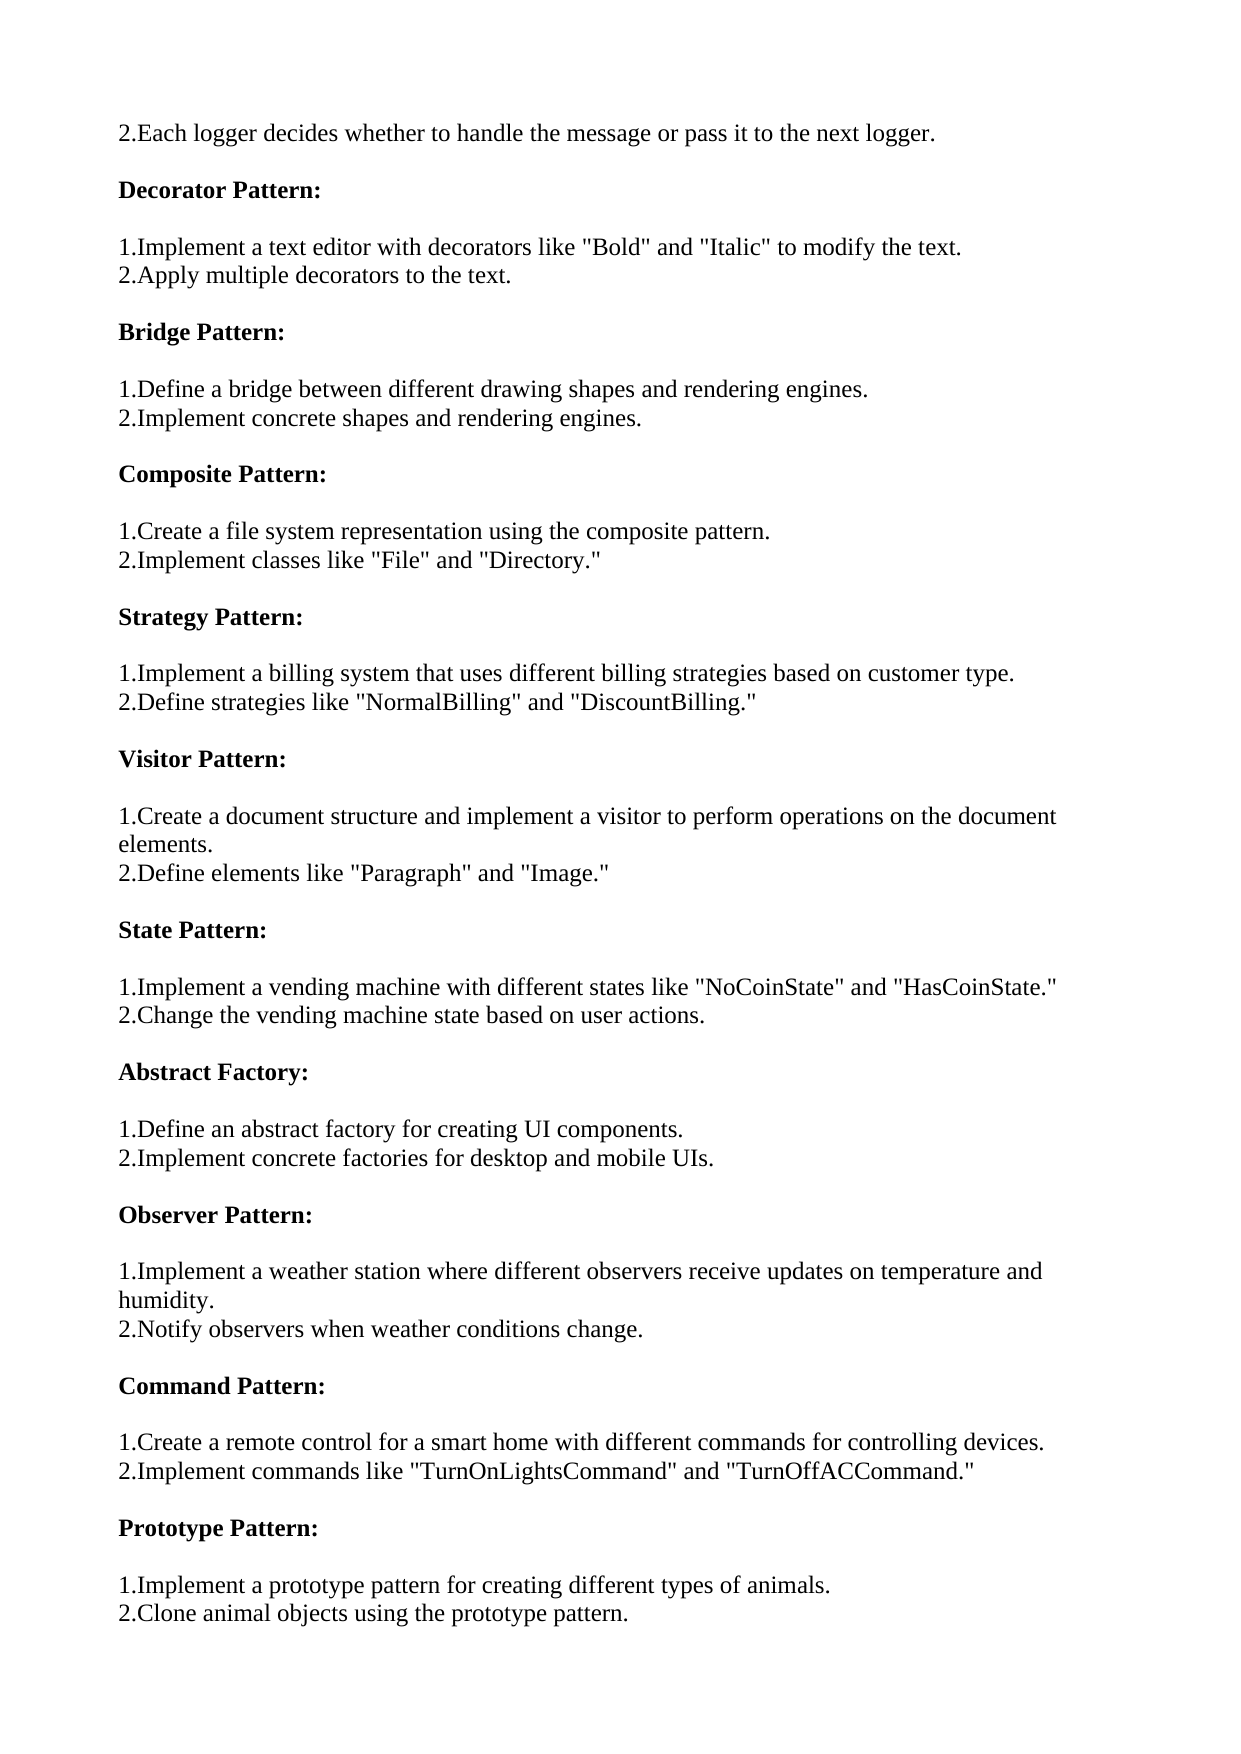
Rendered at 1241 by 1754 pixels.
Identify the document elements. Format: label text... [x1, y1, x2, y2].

text State Pattern: [118, 915, 1122, 944]
text Abstract Factory: [118, 1057, 1122, 1086]
text 1.Implement a prototype pattern for creating different types of animals. [118, 1570, 1122, 1598]
text 1.Define an abstract factory for creating UI components. [118, 1114, 1122, 1143]
text 2.Apply multiple decorators to the text. [118, 260, 1122, 289]
text 1.Define a bridge between different drawing shapes and rendering engines. [118, 374, 1122, 403]
text 1.Implement a weather station where different observers receive updates on temperature and humidity. [118, 1256, 1122, 1314]
text 1.Create a file system representation using the composite pattern. [118, 516, 1122, 545]
text 2.Clone animal objects using the prototype pattern. [118, 1598, 1122, 1627]
text 1.Create a remote control for a smart home with different commands for controlling devices. [118, 1427, 1122, 1456]
text 2.Implement concrete shapes and rendering engines. [118, 403, 1122, 431]
text 2.Define elements like "Paragraph" and "Image." [118, 858, 1122, 887]
text 2.Change the vending machine state based on user actions. [118, 1001, 1122, 1029]
text Composite Pattern: [118, 459, 1122, 488]
text 2.Define strategies like "NormalBilling" and "DiscountBilling." [118, 687, 1122, 716]
text Bridge Pattern: [118, 317, 1122, 346]
text 1.Implement a billing system that uses different billing strategies based on customer type. [118, 658, 1122, 687]
text 1.Implement a vending machine with different states like "NoCoinState" and "HasCoinState." [118, 972, 1122, 1001]
text Command Pattern: [118, 1371, 1122, 1399]
text Visitor Pattern: [118, 744, 1122, 773]
text Decorator Pattern: [118, 175, 1122, 204]
text Prototype Pattern: [118, 1513, 1122, 1542]
text 2.Each logger decides whether to handle the message or pass it to the next logger. [118, 118, 1122, 147]
text Observer Pattern: [118, 1200, 1122, 1228]
text 2.Implement commands like "TurnOnLightsCommand" and "TurnOffACCommand." [118, 1456, 1122, 1485]
text 1.Create a document structure and implement a visitor to perform operations on the document elements. [118, 801, 1122, 858]
text 1.Implement a text editor with decorators like "Bold" and "Italic" to modify the text. [118, 232, 1122, 260]
text 2.Implement concrete factories for desktop and mobile UIs. [118, 1143, 1122, 1172]
text 2.Implement classes like "File" and "Directory." [118, 545, 1122, 574]
text 2.Notify observers when weather conditions change. [118, 1314, 1122, 1343]
text Strategy Pattern: [118, 602, 1122, 631]
